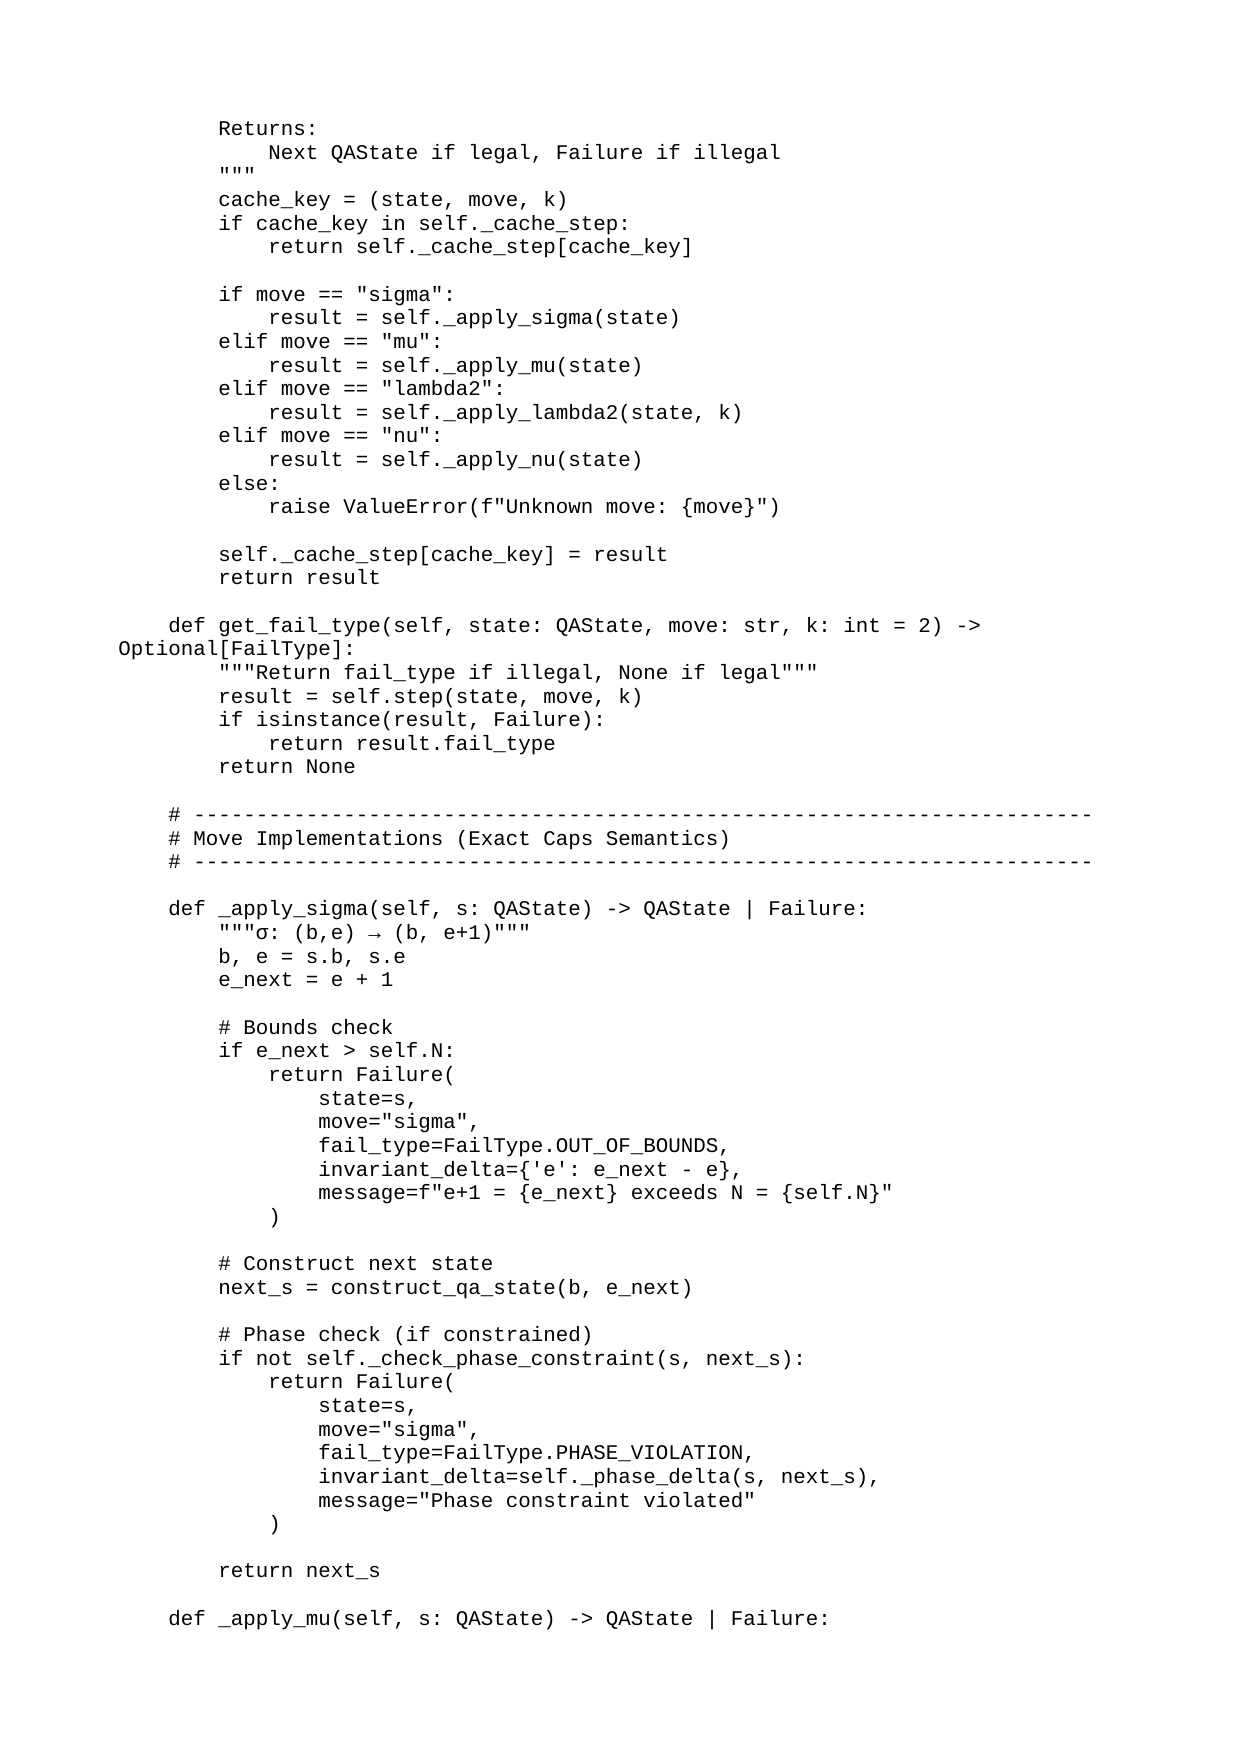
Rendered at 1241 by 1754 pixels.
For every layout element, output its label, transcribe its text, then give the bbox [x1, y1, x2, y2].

text raise ValueError(f"Unknown move: {move}") [118, 496, 1122, 520]
text def _apply_sigma(self, s: QAState) -> QAState | Failure: [118, 898, 1122, 922]
text """ [118, 165, 1122, 189]
text return Failure( [118, 1064, 1122, 1088]
text # ------------------------------------------------------------------------ [118, 804, 1122, 827]
text return result.fail_type [118, 733, 1122, 757]
text return result [118, 567, 1122, 591]
text return next_s [118, 1561, 1122, 1584]
text # Move Implementations (Exact Caps Semantics) [118, 827, 1122, 851]
text if not self._check_phase_constraint(s, next_s): [118, 1348, 1122, 1371]
text result = self._apply_mu(state) [118, 354, 1122, 378]
text result = self._apply_lambda2(state, k) [118, 402, 1122, 426]
text # Construct next state [118, 1253, 1122, 1277]
text return Failure( [118, 1371, 1122, 1395]
text message=f"e+1 = {e_next} exceeds N = {self.N}" [118, 1182, 1122, 1206]
text state=s, [118, 1395, 1122, 1419]
text """σ: (b,e) → (b, e+1)""" [118, 922, 1122, 946]
text if e_next > self.N: [118, 1040, 1122, 1064]
text b, e = s.b, s.e [118, 946, 1122, 969]
text cache_key = (state, move, k) [118, 189, 1122, 213]
text ) [118, 1206, 1122, 1229]
text """Return fail_type if illegal, None if legal""" [118, 662, 1122, 686]
text result = self._apply_nu(state) [118, 449, 1122, 473]
text message="Phase constraint violated" [118, 1489, 1122, 1513]
text next_s = construct_qa_state(b, e_next) [118, 1277, 1122, 1300]
text ) [118, 1513, 1122, 1537]
text elif move == "mu": [118, 331, 1122, 354]
text if isinstance(result, Failure): [118, 709, 1122, 733]
text invariant_delta=self._phase_delta(s, next_s), [118, 1466, 1122, 1489]
text # Phase check (if constrained) [118, 1324, 1122, 1348]
text move="sigma", [118, 1419, 1122, 1442]
text fail_type=FailType.OUT_OF_BOUNDS, [118, 1135, 1122, 1158]
text def get_fail_type(self, state: QAState, move: str, k: int = 2) -> Optional[FailType]: [118, 615, 1122, 662]
text # ------------------------------------------------------------------------ [118, 851, 1122, 875]
text elif move == "lambda2": [118, 378, 1122, 402]
text if cache_key in self._cache_step: [118, 213, 1122, 236]
text return None [118, 757, 1122, 780]
text e_next = e + 1 [118, 969, 1122, 993]
text result = self.step(state, move, k) [118, 686, 1122, 709]
text return self._cache_step[cache_key] [118, 236, 1122, 260]
text self._cache_step[cache_key] = result [118, 544, 1122, 567]
text state=s, [118, 1088, 1122, 1111]
text invariant_delta={'e': e_next - e}, [118, 1158, 1122, 1182]
text result = self._apply_sigma(state) [118, 307, 1122, 331]
text Next QAState if legal, Failure if illegal [118, 142, 1122, 165]
text else: [118, 473, 1122, 496]
text # Bounds check [118, 1017, 1122, 1040]
text fail_type=FailType.PHASE_VIOLATION, [118, 1442, 1122, 1466]
text elif move == "nu": [118, 426, 1122, 449]
text def _apply_mu(self, s: QAState) -> QAState | Failure: [118, 1608, 1122, 1631]
text Returns: [118, 118, 1122, 142]
text move="sigma", [118, 1111, 1122, 1135]
text if move == "sigma": [118, 284, 1122, 307]
